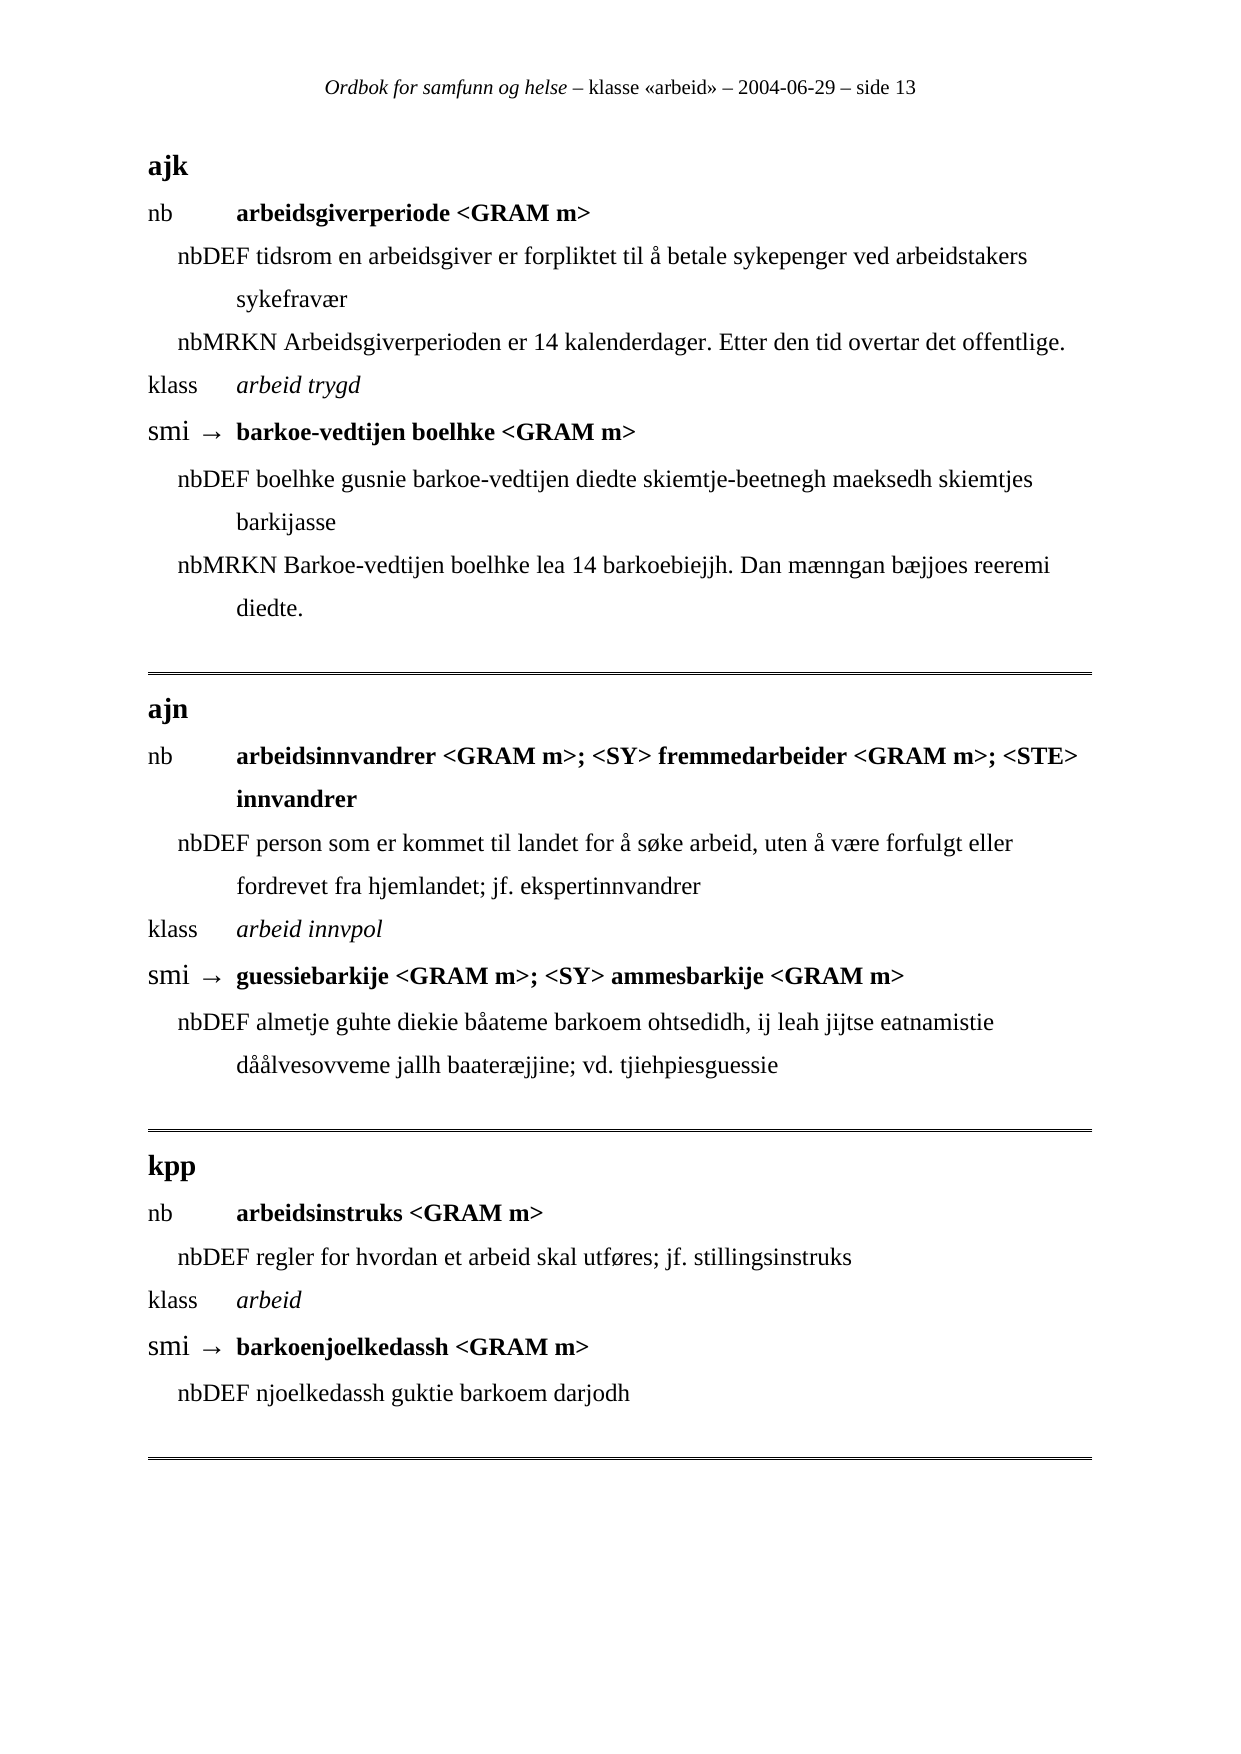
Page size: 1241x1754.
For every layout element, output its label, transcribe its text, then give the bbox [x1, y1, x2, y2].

text smi → barkoenjoelkedassh <GRAM m> [148, 1328, 1092, 1361]
text nbDEF almetje guhte diekie båateme barkoem ohtsedidh, ij leah jijtse eatnamistie dåålvesovveme jallh baateræjjine; vd. tjiehpiesguessie [177, 1007, 1092, 1079]
text nbDEF person som er kommet til landet for å søke arbeid, uten å være forfulgt eller fordrevet fra hjemlandet; jf. ekspertinnvandrer [177, 828, 1092, 899]
text nb arbeidsinstruks <GRAM m> [148, 1198, 1092, 1227]
text ajk [148, 148, 1092, 181]
text kpp [148, 1148, 1092, 1182]
text nbMRKN Barkoe-vedtijen boelhke lea 14 barkoebiejjh. Dan mænngan bæjjoes reeremi diedte. [177, 550, 1092, 622]
text nbDEF tidsrom en arbeidsgiver er forpliktet til å betale sykepenger ved arbeidstakers sykefravær [177, 241, 1092, 313]
text klass arbeid innvpol [148, 914, 1092, 943]
text nbDEF boelhke gusnie barkoe-vedtijen diedte skiemtje-beetnegh maeksedh skiemtjes barkijasse [177, 464, 1092, 536]
text nbDEF njoelkedassh guktie barkoem darjodh [177, 1378, 1092, 1407]
text nb arbeidsinnvandrer <GRAM m>; <SY> fremmedarbeider <GRAM m>; <STE> innvandrer [148, 741, 1092, 813]
text smi → guessiebarkije <GRAM m>; <SY> ammesbarkije <GRAM m> [148, 957, 1092, 991]
text nbDEF regler for hvordan et arbeid skal utføres; jf. stillingsinstruks [177, 1242, 1092, 1270]
text nb arbeidsgiverperiode <GRAM m> [148, 198, 1092, 227]
text nbMRKN Arbeidsgiverperioden er 14 kalenderdager. Etter den tid overtar det offentlige. [177, 327, 1092, 356]
text klass arbeid trygd [148, 370, 1092, 399]
text smi → barkoe-vedtijen boelhke <GRAM m> [148, 413, 1092, 447]
text klass arbeid [148, 1285, 1092, 1313]
text ajn [148, 691, 1092, 724]
